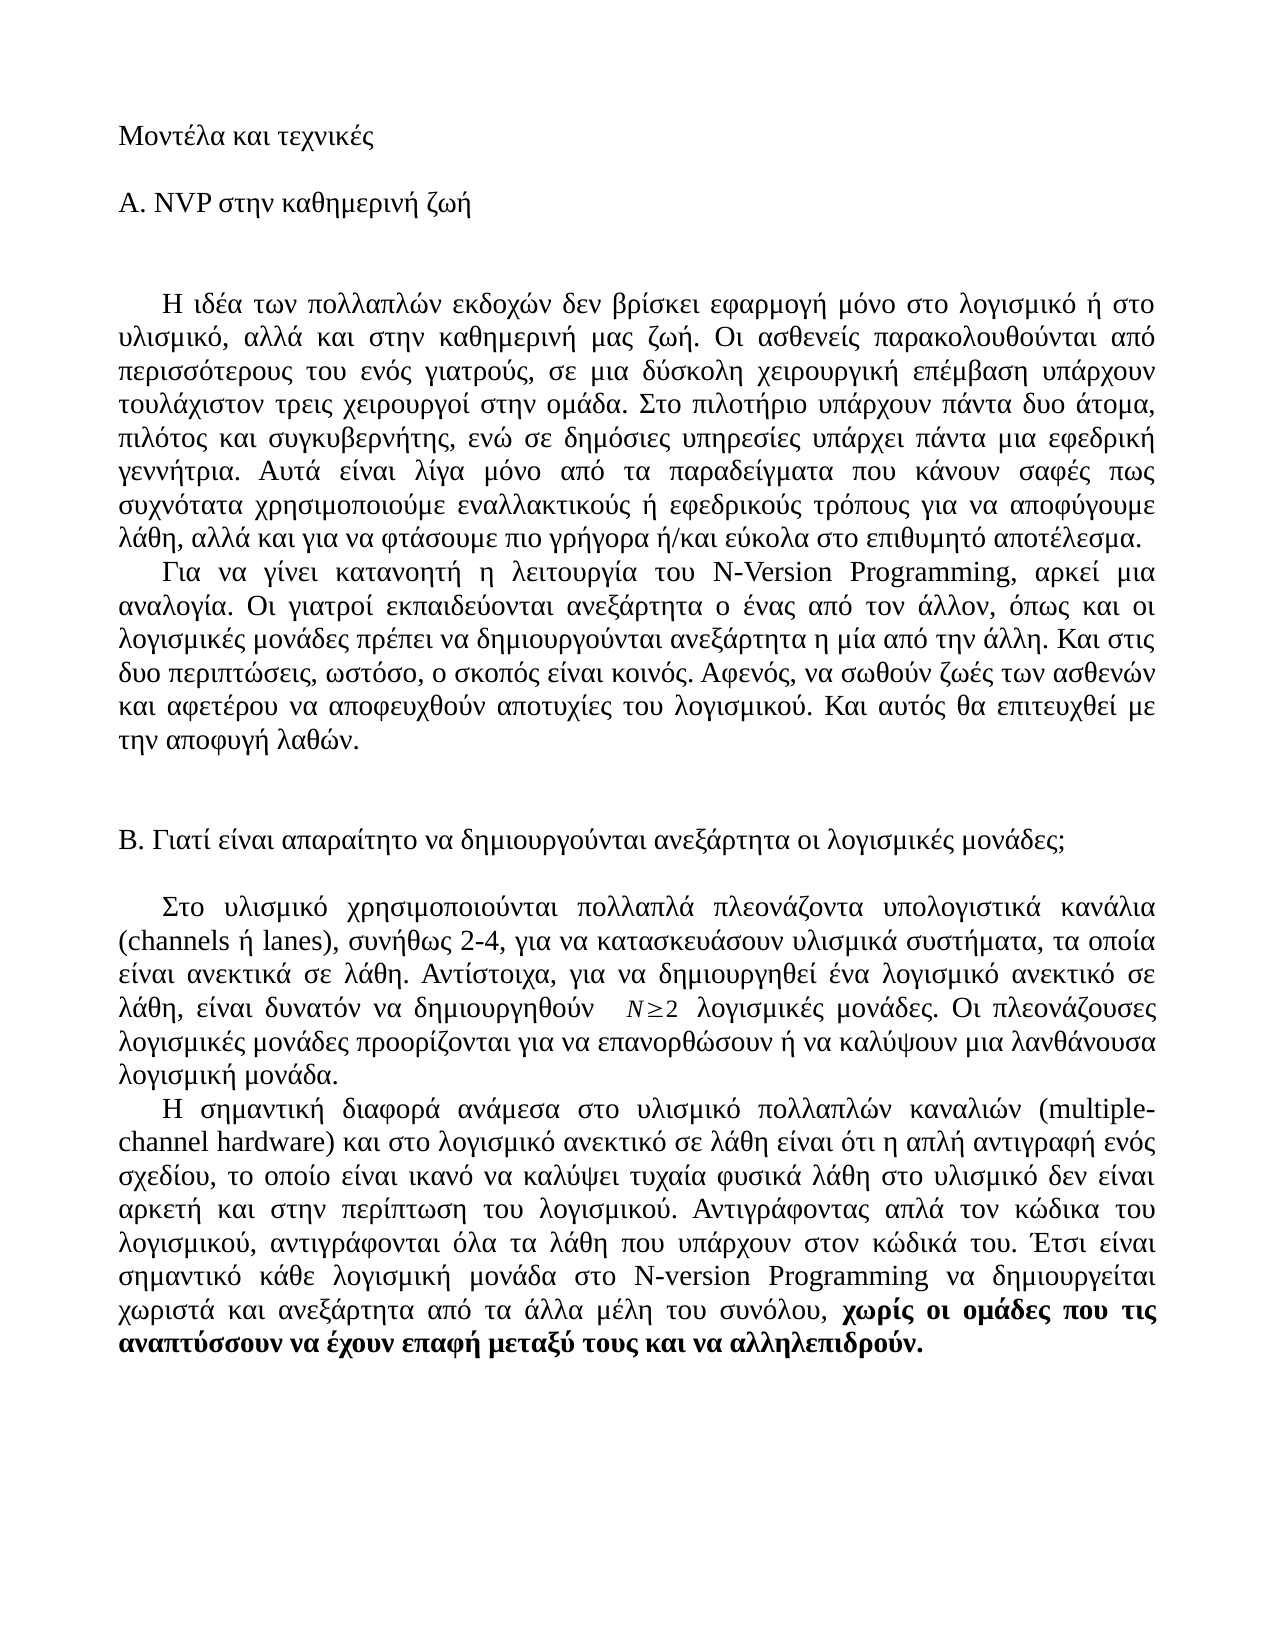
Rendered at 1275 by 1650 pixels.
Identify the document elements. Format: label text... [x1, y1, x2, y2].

text Η σημαντική διαφορά ανάμεσα στο υλισμικό πολλαπλών καναλιών (multiple-channel hardware) και στο λογισμικό ανεκτικό σε λάθη είναι ότι η απλή αντιγραφή ενός σχεδίου, το οποίο είναι ικανό να καλύψει τυχαία φυσικά λάθη στο υλισμικό δεν είναι αρκετή και στην περίπτωση του λογισμικού. Αντιγράφοντας απλά τον κώδικα του λογισμικού, αντιγράφονται όλα τα λάθη που υπάρχουν στον κώδικά του. Έτσι είναι σημαντικό κάθε λογισμική μονάδα στο Ν-version Ρrogramming να δημιουργείται χωριστά και ανεξάρτητα από τα άλλα μέλη του συνόλου, χωρίς οι ομάδες που τις αναπτύσσουν να έχουν επαφή μεταξύ τους και να αλληλεπιδρούν. [118, 1091, 1157, 1359]
text Μοντέλα και τεχνικές [118, 118, 1157, 152]
text Η ιδέα των πολλαπλών εκδοχών δεν βρίσκει εφαρμογή μόνο στο λογισμικό ή στο υλισμικό, αλλά και στην καθημερινή μας ζωή. Οι ασθενείς παρακολουθούνται από περισσότερους του ενός γιατρούς, σε μια δύσκολη χειρουργική επέμβαση υπάρχουν τουλάχιστον τρεις χειρουργοί στην ομάδα. Στο πιλοτήριο υπάρχουν πάντα δυο άτομα, πιλότος και συγκυβερνήτης, ενώ σε δημόσιες υπηρεσίες υπάρχει πάντα μια εφεδρική γεννήτρια. Αυτά είναι λίγα μόνο από τα παραδείγματα που κάνουν σαφές πως συχνότατα χρησιμοποιούμε εναλλακτικούς ή εφεδρικούς τρόπους για να αποφύγουμε λάθη, αλλά και για να φτάσουμε πιο γρήγορα ή/και εύκολα στο επιθυμητό αποτέλεσμα. [118, 286, 1157, 554]
text Α. NVP στην καθημερινή ζωή [118, 185, 1157, 219]
text Στο υλισμικό χρησιμοποιούνται πολλαπλά πλεονάζοντα υπολογιστικά κανάλια (channels ή lanes), συνήθως 2-4, για να κατασκευάσουν υλισμικά συστήματα, τα οποία είναι ανεκτικά σε λάθη. Αντίστοιχα, για να δημιουργηθεί ένα λογισμικό ανεκτικό σε λάθη, είναι δυνατόν να δημιουργηθούν λογισμικές μονάδες. Οι πλεονάζουσες λογισμικές μονάδες προορίζονται για να επανορθώσουν ή να καλύψουν μια λανθάνουσα λογισμική μονάδα. [118, 889, 1157, 1091]
text Β. Γιατί είναι απαραίτητο να δημιουργούνται ανεξάρτητα οι λογισμικές μονάδες; [118, 822, 1157, 856]
text Για να γίνει κατανοητή η λειτουργία του N-Version Programming, αρκεί μια αναλογία. Οι γιατροί εκπαιδεύονται ανεξάρτητα ο ένας από τον άλλον, όπως και οι λογισμικές μονάδες πρέπει να δημιουργούνται ανεξάρτητα η μία από την άλλη. Και στις δυο περιπτώσεις, ωστόσο, ο σκοπός είναι κοινός. Αφενός, να σωθούν ζωές των ασθενών και αφετέρου να αποφευχθούν αποτυχίες του λογισμικού. Και αυτός θα επιτευχθεί με την αποφυγή λαθών. [118, 554, 1157, 755]
